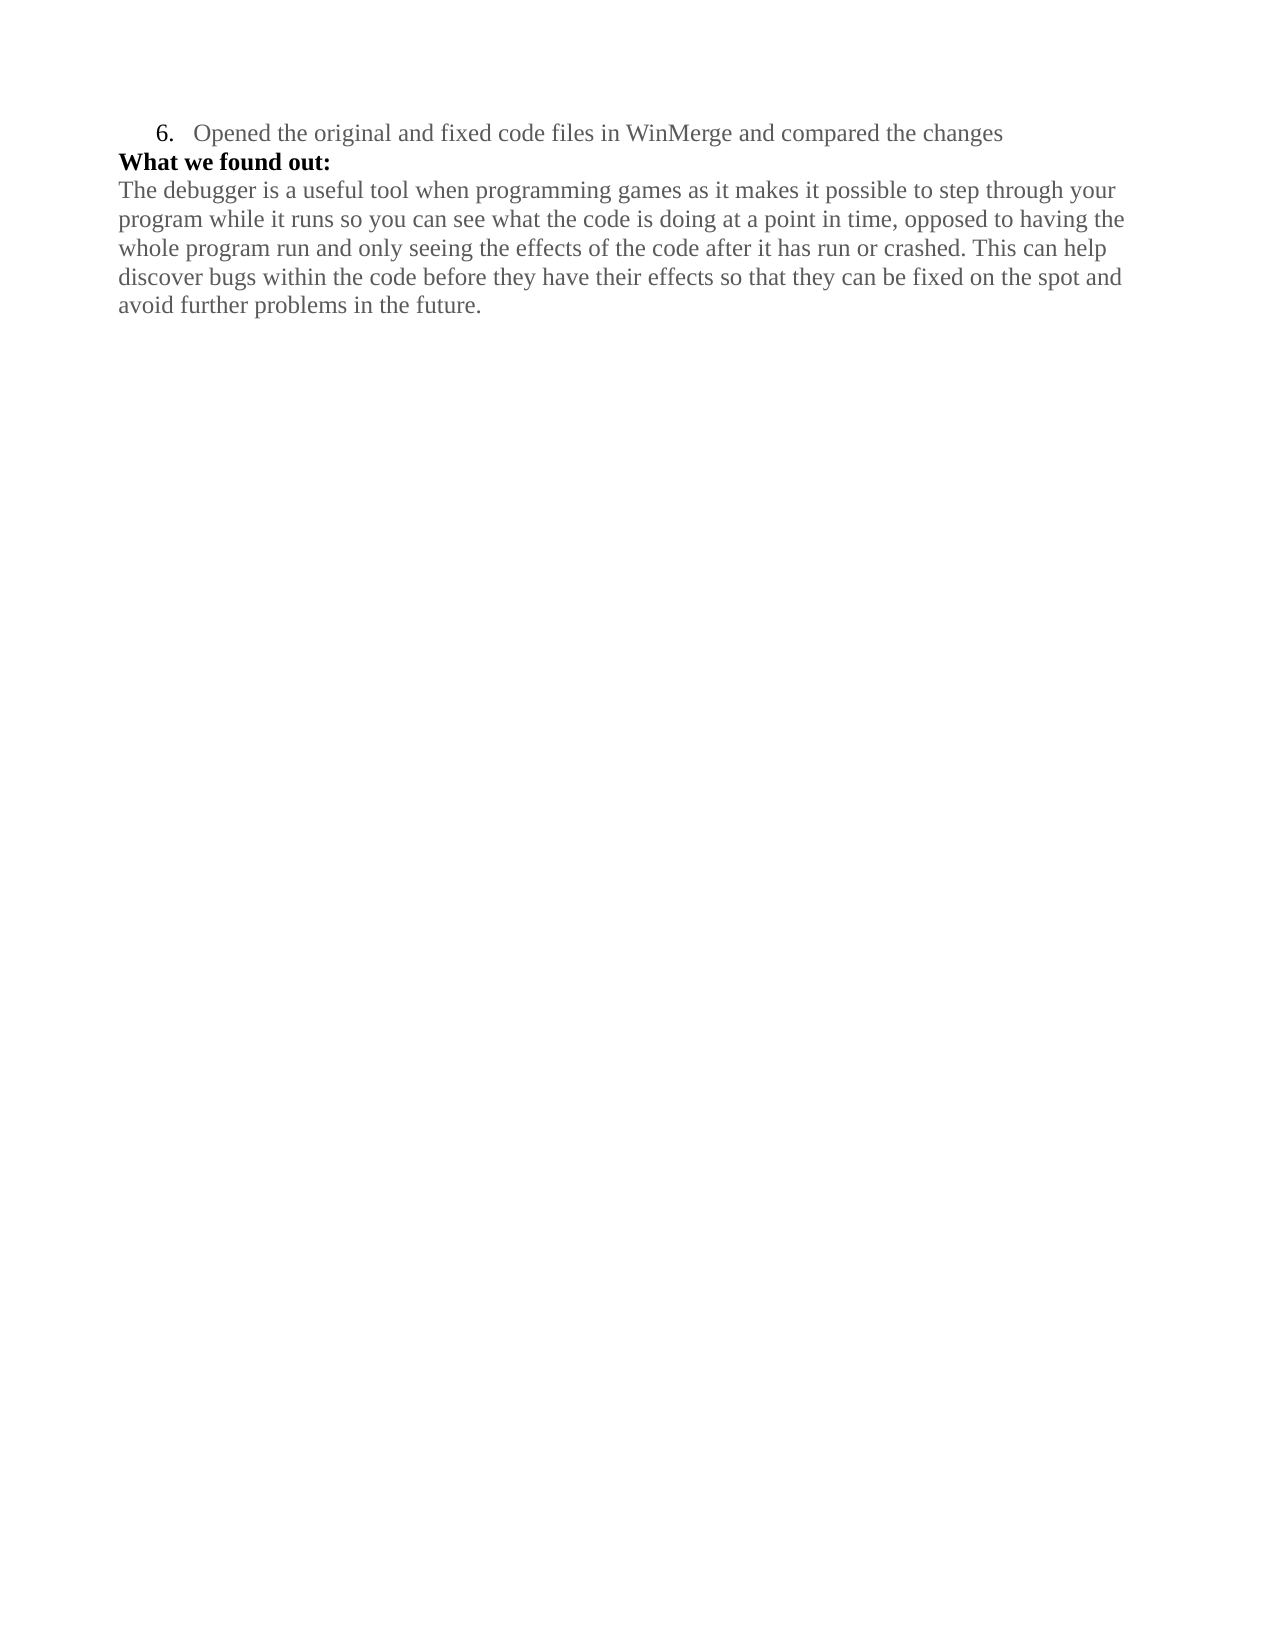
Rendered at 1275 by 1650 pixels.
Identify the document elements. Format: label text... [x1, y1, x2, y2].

list Opened the original and fixed code files in WinMerge and compared the changes [156, 118, 1157, 147]
text The debugger is a useful tool when programming games as it makes it possible to step through your program while it runs so you can see what the code is doing at a point in time, opposed to having the whole program run and only seeing the effects of the code after it has run or crashed. This can help discover bugs within the code before they have their effects so that they can be fixed on the spot and avoid further problems in the future. [118, 176, 1157, 319]
text What we found out: [118, 147, 1157, 176]
